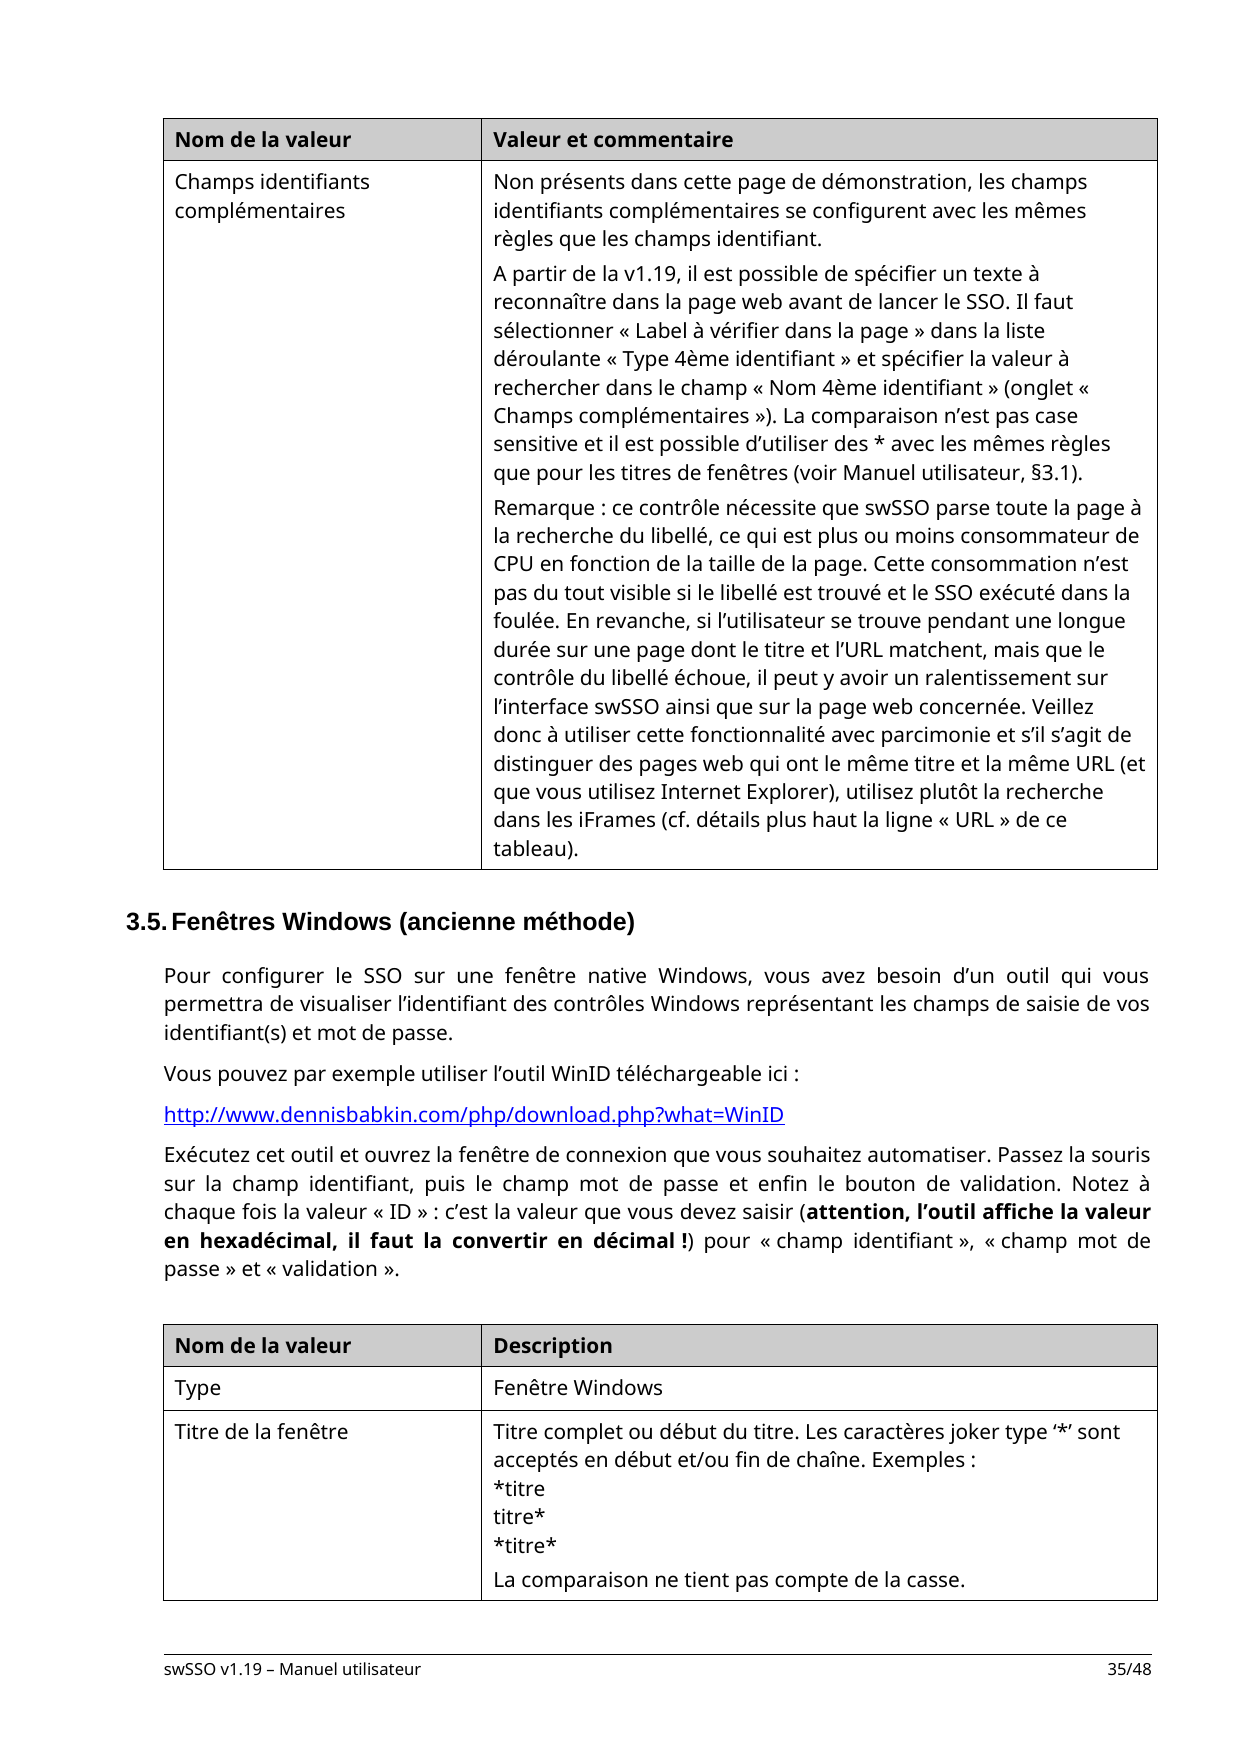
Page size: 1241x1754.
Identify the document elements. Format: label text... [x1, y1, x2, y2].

table_cell Fenêtre Windows [482, 1367, 1157, 1410]
table_header Nom de la valeur [164, 119, 481, 160]
text Exécutez cet outil et ouvrez la fenêtre de connexion que vous souhaitez automatiser. Passez la souris sur la champ identifiant, puis le champ mot de passe et enfin le bouton de validation. Notez à chaque fois la valeur « ID » : c’est la valeur que vous devez saisir (attention, l’outil affiche la valeur en hexadécimal, il faut la convertir en décimal !) pour « champ identifiant », « champ mot de passe » et « validation ». [164, 1141, 1152, 1283]
table_cell Type [164, 1367, 481, 1410]
table_header Nom de la valeur [164, 1325, 481, 1366]
text Vous pouvez par exemple utiliser l’outil WinID téléchargeable ici : [164, 1059, 1152, 1087]
table_cell Titre complet ou début du titre. Les caractères joker type ‘*’ sont acceptés en début et/ou fin de chaîne. Exemples : *titre titre* *titre* La comparaison ne tient pas compte de la casse. [482, 1411, 1157, 1600]
text http://www.dennisbabkin.com/php/download.php?what=WinID [164, 1100, 1152, 1128]
table_cell Non présents dans cette page de démonstration, les champs identifiants complémentaires se configurent avec les mêmes règles que les champs identifiant. A partir de la v1.19, il est possible de spécifier un texte à reconnaître dans la page web avant de lancer le SSO. Il faut sélectionner « Label à vérifier dans la page » dans la liste déroulante « Type 4ème identifiant » et spécifier la valeur à rechercher dans le champ « Nom 4ème identifiant » (onglet « Champs complémentaires »). La comparaison n’est pas case sensitive et il est possible d’utiliser des * avec les mêmes règles que pour les titres de fenêtres (voir Manuel utilisateur, §3.1). Remarque : ce contrôle nécessite que swSSO parse toute la page à la recherche du libellé, ce qui est plus ou moins consommateur de CPU en fonction de la taille de la page. Cette consommation n’est pas du tout visible si le libellé est trouvé et le SSO exécuté dans la foulée. En revanche, si l’utilisateur se trouve pendant une longue durée sur une page dont le titre et l’URL matchent, mais que le contrôle du libellé échoue, il peut y avoir un ralentissement sur l’interface swSSO ainsi que sur la page web concernée. Veillez donc à utiliser cette fonctionnalité avec parcimonie et s’il s’agit de distinguer des pages web qui ont le même titre et la même URL (et que vous utilisez Internet Explorer), utilisez plutôt la recherche dans les iFrames (cf. détails plus haut la ligne « URL » de ce tableau). [482, 161, 1157, 869]
table_cell Champs identifiants complémentaires [164, 161, 481, 869]
table_cell Titre de la fenêtre [164, 1411, 481, 1600]
text Pour configurer le SSO sur une fenêtre native Windows, vous avez besoin d’un outil qui vous permettra de visualiser l’identifiant des contrôles Windows représentant les champs de saisie de vos identifiant(s) et mot de passe. [164, 961, 1152, 1046]
subtitle Fenêtres Windows (ancienne méthode) [126, 907, 1152, 936]
table_header Valeur et commentaire [482, 119, 1157, 160]
table_header Description [482, 1325, 1157, 1366]
